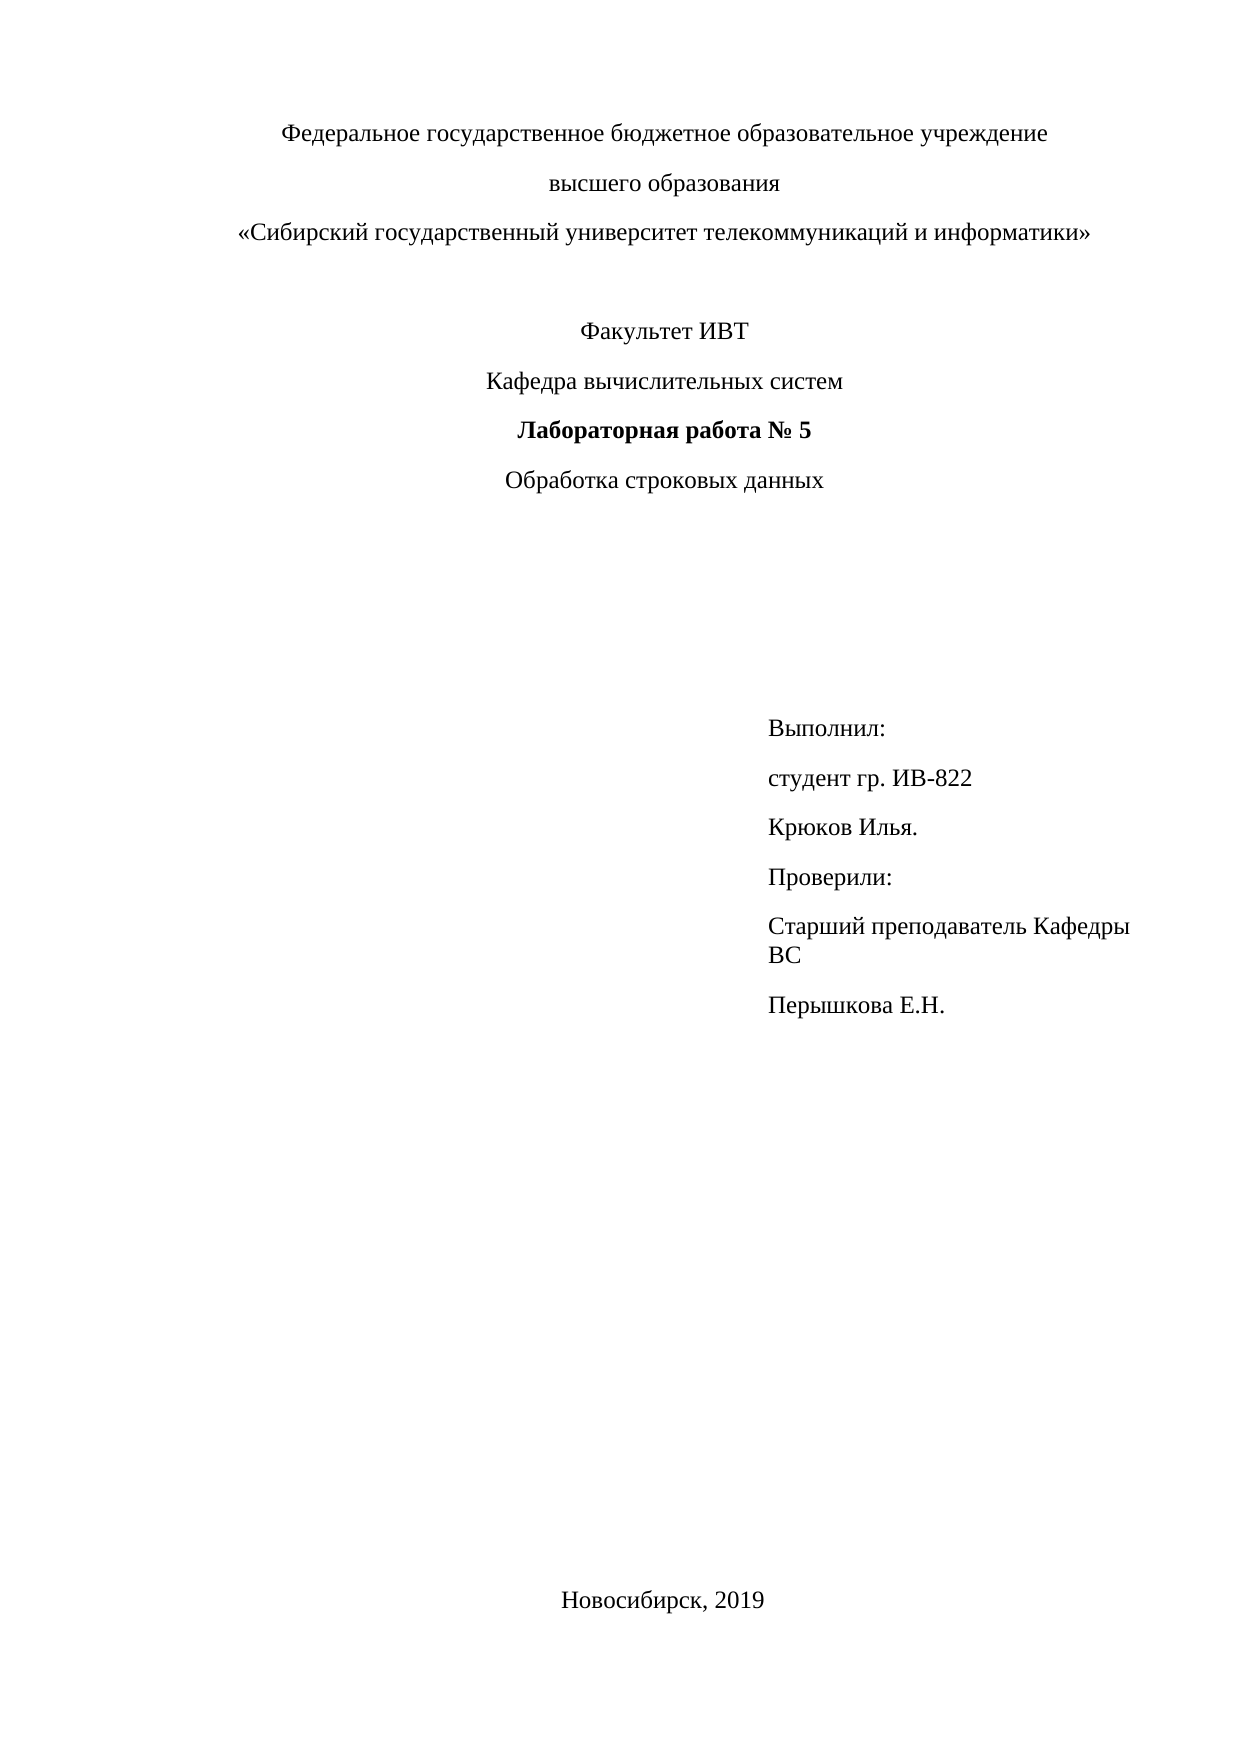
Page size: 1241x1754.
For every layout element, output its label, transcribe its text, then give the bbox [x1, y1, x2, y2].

text Новосибирск, 2019 [174, 1585, 1152, 1613]
text Кафедра вычислительных систем [177, 366, 1152, 395]
text Лабораторная работа № 5 [177, 416, 1152, 444]
text Старший преподаватель Кафедры ВС [768, 911, 1152, 969]
text Выполнил: [768, 713, 1152, 742]
text Федеральное государственное бюджетное образовательное учреждение [177, 118, 1152, 147]
text «Сибирский государственный университет телекоммуникаций и информатики» [177, 217, 1152, 246]
text Факультет ИВТ [177, 316, 1152, 345]
text Обработка строковых данных [177, 465, 1152, 494]
text Перышкова Е.Н. [768, 990, 1152, 1018]
text Проверили: [768, 862, 1152, 891]
text высшего образования [177, 168, 1152, 196]
text студент гр. ИВ-822 [768, 763, 1152, 791]
text Крюков Илья. [768, 812, 1152, 841]
